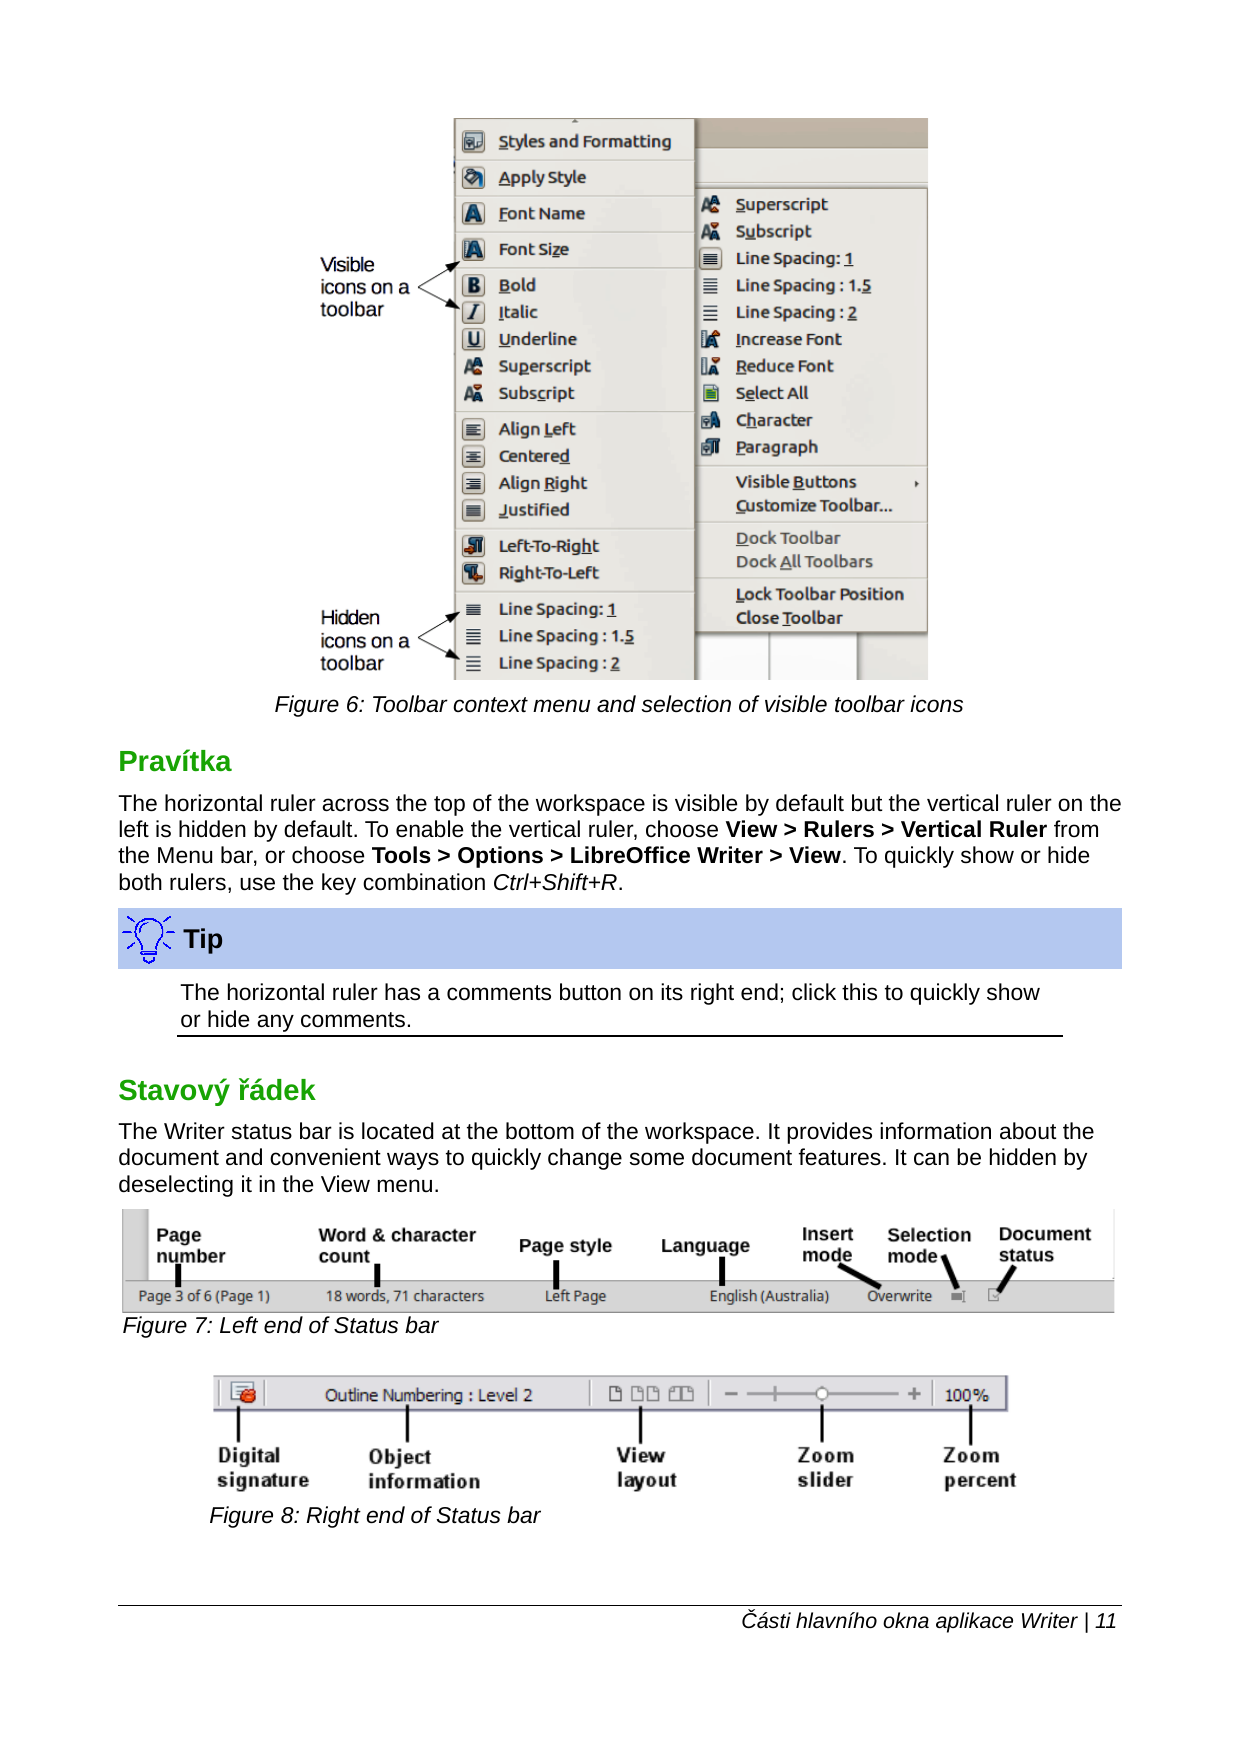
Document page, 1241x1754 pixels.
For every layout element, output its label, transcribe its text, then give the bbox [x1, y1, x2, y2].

picture [122, 1209, 1115, 1313]
text The Writer status bar is located at the bottom of the workspace. It provides information about the document and convenient ways to quickly change some document features. It can be hidden by deselecting it in the View menu. [118, 1118, 1122, 1197]
text Figure 8: Right end of Status bar [209, 1502, 1031, 1528]
text The horizontal ruler across the top of the workspace is visible by default but the vertical ruler on the left is hidden by default. To enable the vertical ruler, choose View > Rulers > Vertical Ruler from the Menu bar, or choose Tools > Options > LibreOffice Writer > View. To quickly show or hide both rulers, use the key combination Ctrl+Shift+R. [118, 790, 1122, 895]
picture [209, 1371, 1032, 1502]
text The horizontal ruler has a comments button on its right end; click this to quickly show or hide any comments. [177, 976, 1063, 1035]
picture [312, 118, 929, 680]
picture [119, 908, 179, 968]
text Figure 6: Toolbar context menu and selection of visible toolbar icons [254, 691, 986, 717]
text Figure 7: Left end of Status bar [122, 1312, 1118, 1338]
subtitle Stavový řádek [118, 1073, 1122, 1106]
subtitle Pravítka [118, 744, 1122, 778]
subtitle Tip [118, 908, 1122, 969]
